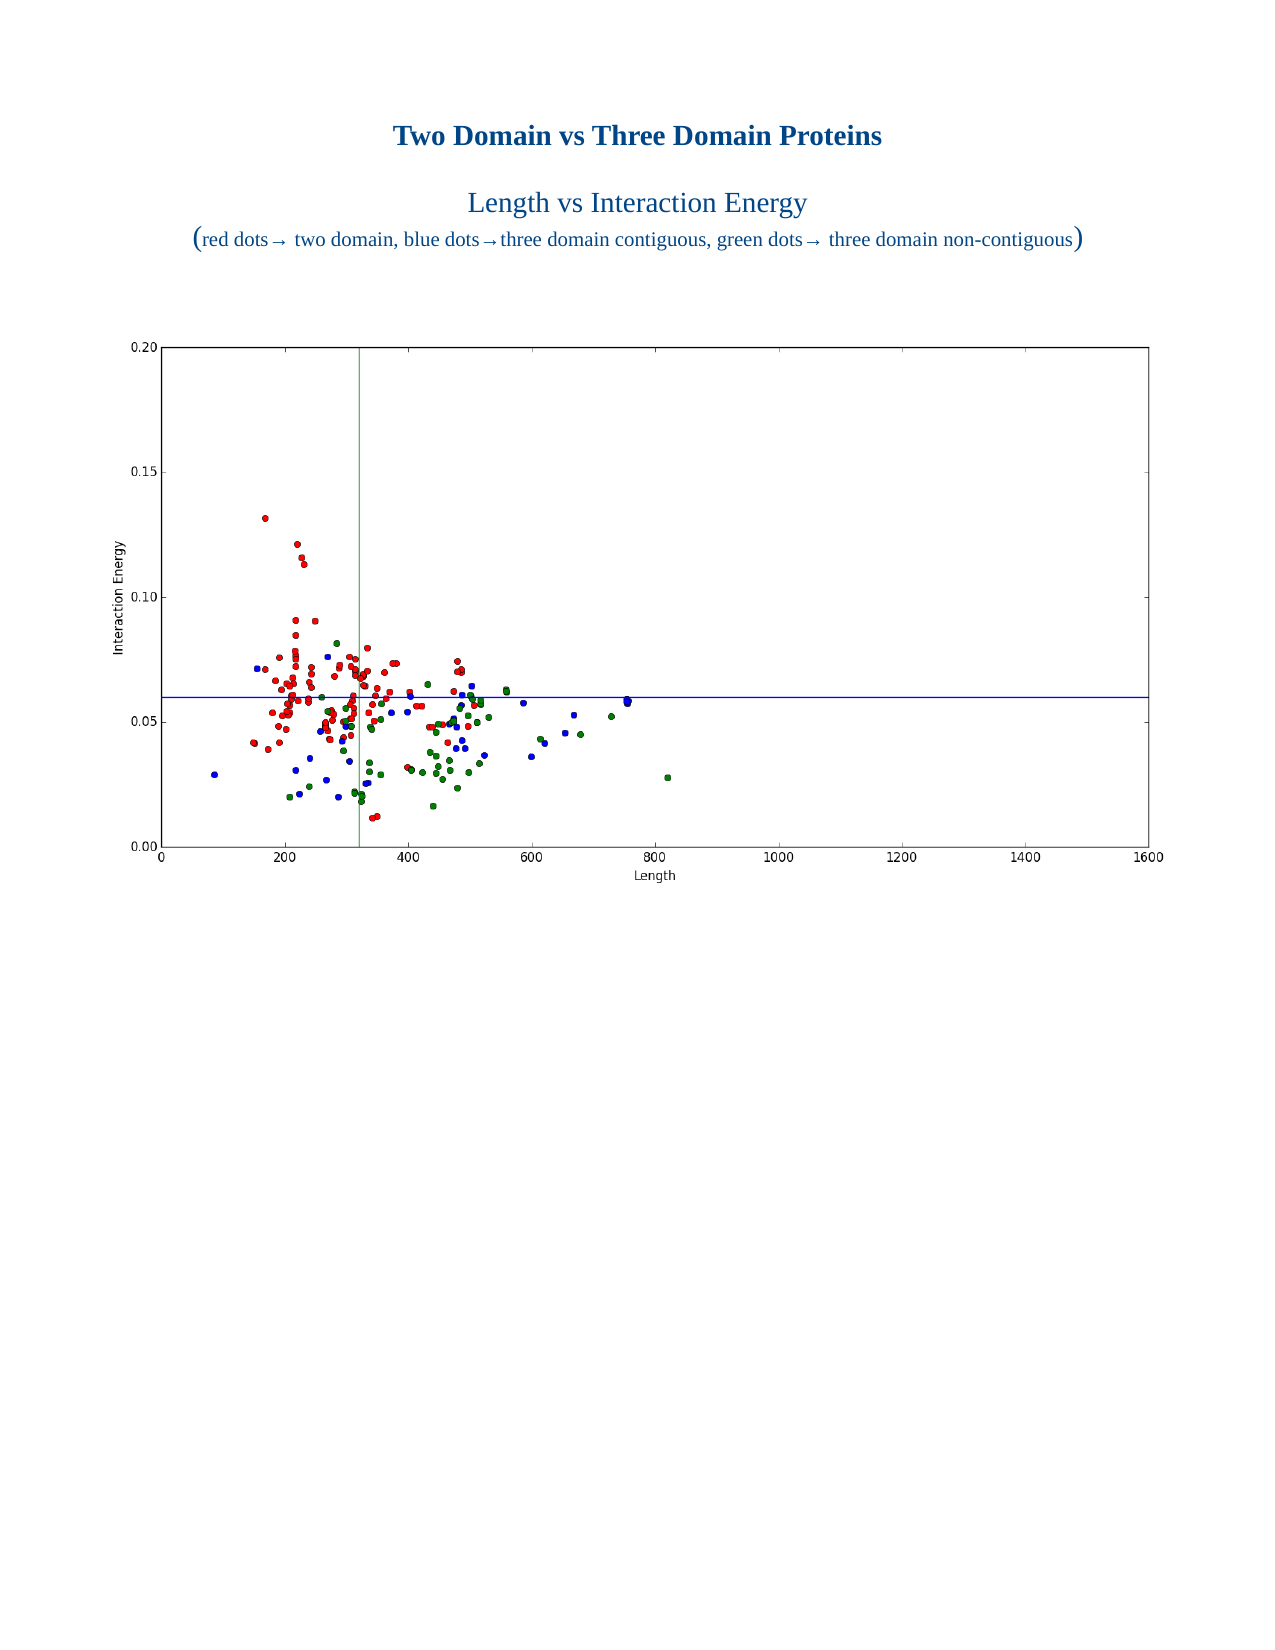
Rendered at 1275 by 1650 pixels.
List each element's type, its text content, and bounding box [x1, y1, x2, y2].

text Two Domain vs Three Domain Proteins [118, 118, 1157, 152]
picture [2, 285, 1275, 909]
text Length vs Interaction Energy [118, 185, 1157, 219]
text (red dots→ two domain, blue dots→three domain contiguous, green dots→ three domain non-contiguous) [118, 219, 1157, 252]
